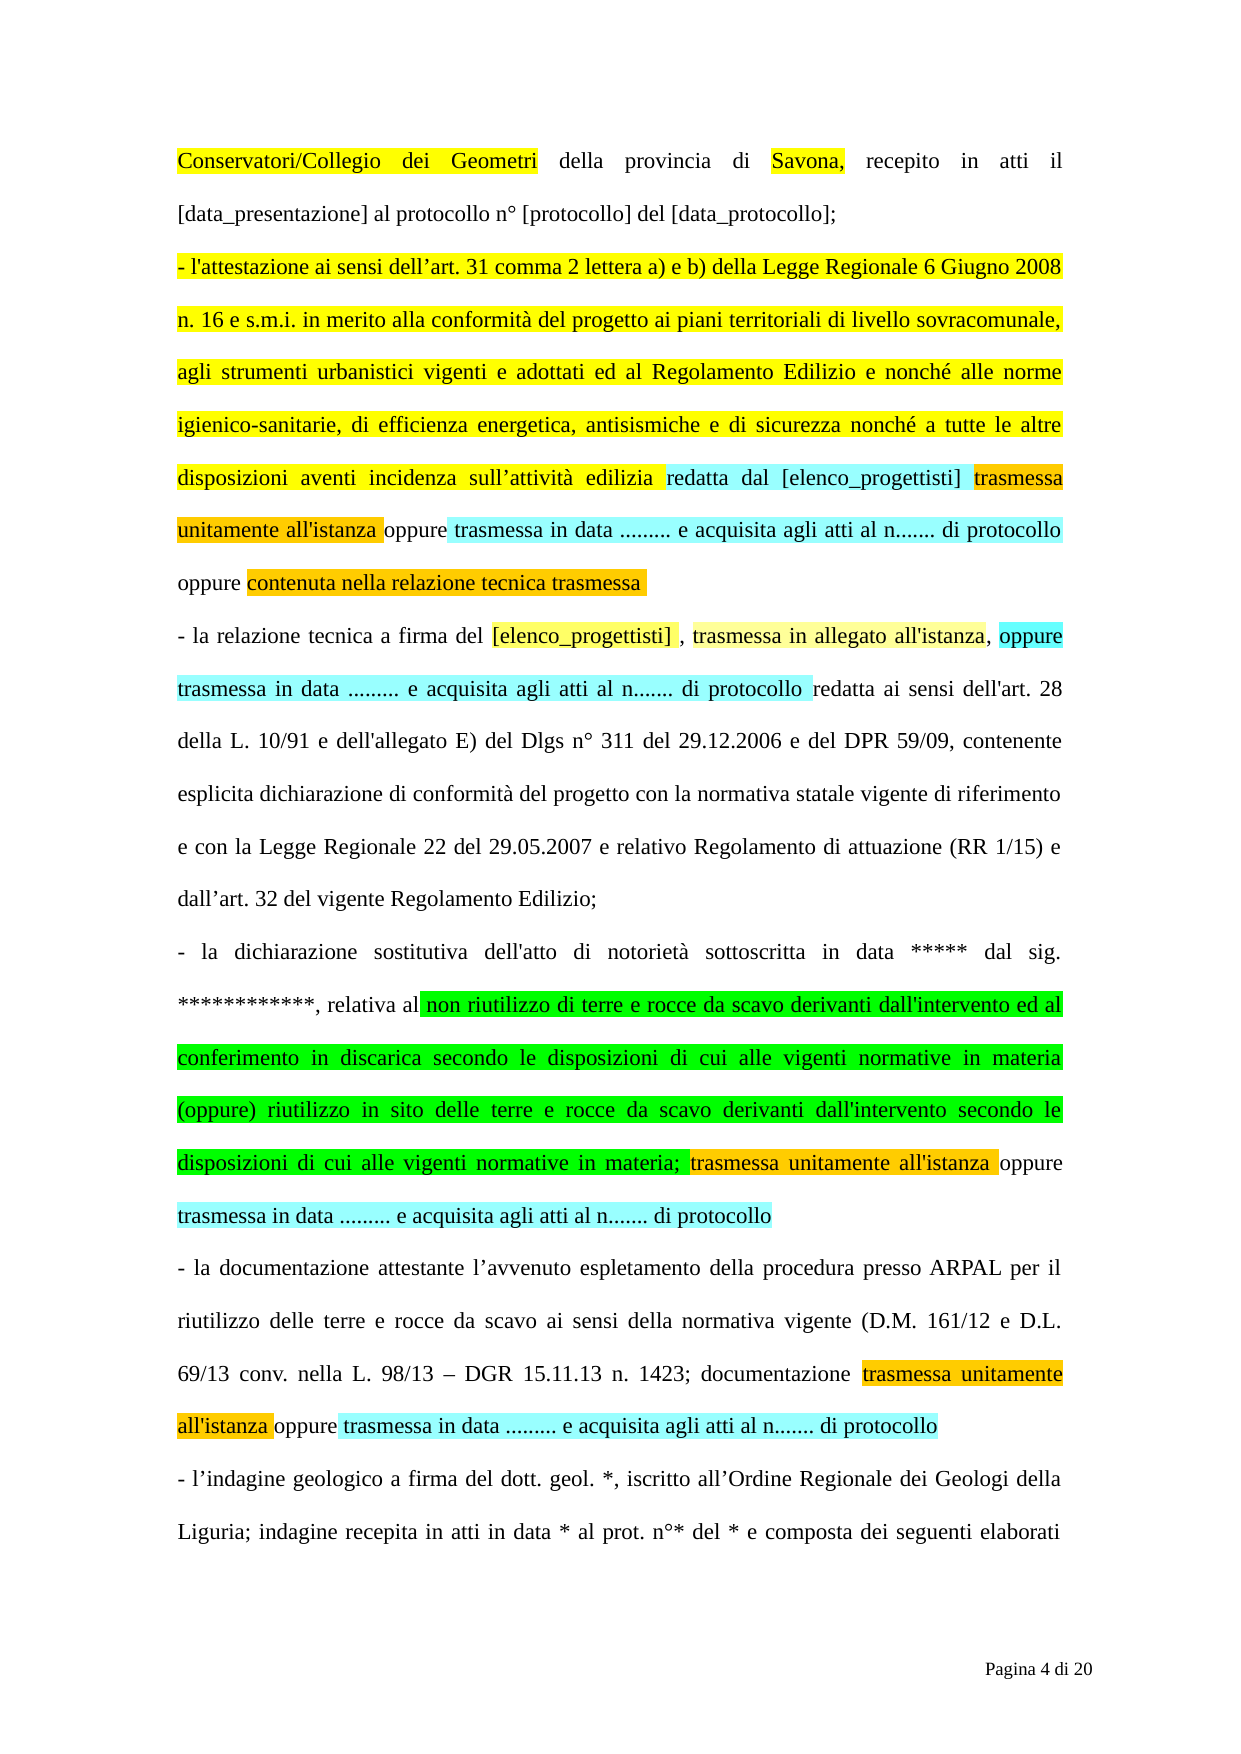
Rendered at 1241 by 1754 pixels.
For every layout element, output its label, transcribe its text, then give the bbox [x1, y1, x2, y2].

list - l'attestazione ai sensi dell’art. 31 comma 2 lettera a) e b) della Legge Regionale 6 Giugno 2008 n. 16 e s.m.i. in merito alla conformità del progetto ai piani territoriali di livello sovracomunale, agli strumenti urbanistici vigenti e adottati ed al Regolamento Edilizio e nonché alle norme igienico-sanitarie, di efficienza energetica, antisismiche e di sicurezza nonché a tutte le altre disposizioni aventi incidenza sull’attività edilizia redatta dal [elenco_progettisti] trasmessa unitamente all'istanza oppure trasmessa in data ......... e acquisita agli atti al n....... di protocollo oppure contenuta nella relazione tecnica trasmessa [177, 253, 1063, 596]
list - la documentazione attestante l’avvenuto espletamento della procedura presso ARPAL per il riutilizzo delle terre e rocce da scavo ai sensi della normativa vigente (D.M. 161/12 e D.L. 69/13 conv. nella L. 98/13 – DGR 15.11.13 n. 1423; documentazione trasmessa unitamente all'istanza oppure trasmessa in data ......... e acquisita agli atti al n....... di protocollo [177, 1254, 1063, 1439]
list - la dichiarazione sostitutiva dell'atto di notorietà sottoscritta in data ***** dal sig. ************, relativa al non riutilizzo di terre e rocce da scavo derivanti dall'intervento ed al conferimento in discarica secondo le disposizioni di cui alle vigenti normative in materia (oppure) riutilizzo in sito delle terre e rocce da scavo derivanti dall'intervento secondo le disposizioni di cui alle vigenti normative in materia; trasmessa unitamente all'istanza oppure trasmessa in data ......... e acquisita agli atti al n....... di protocollo [177, 938, 1063, 1228]
list Conservatori/Collegio dei Geometri della provincia di Savona, recepito in atti il [data_presentazione] al protocollo n° [protocollo] del [data_protocollo]; [177, 148, 1063, 227]
list - la relazione tecnica a firma del [elenco_progettisti] , trasmessa in allegato all'istanza, oppure trasmessa in data ......... e acquisita agli atti al n....... di protocollo redatta ai sensi dell'art. 28 della L. 10/91 e dell'allegato E) del Dlgs n° 311 del 29.12.2006 e del DPR 59/09, contenente esplicita dichiarazione di conformità del progetto con la normativa statale vigente di riferimento e con la Legge Regionale 22 del 29.05.2007 e relativo Regolamento di attuazione (RR 1/15) e dall’art. 32 del vigente Regolamento Edilizio; [177, 622, 1063, 912]
list - l’indagine geologico a firma del dott. geol. *, iscritto all’Ordine Regionale dei Geologi della Liguria; indagine recepita in atti in data * al prot. n°* del * e composta dei seguenti elaborati [177, 1465, 1063, 1544]
